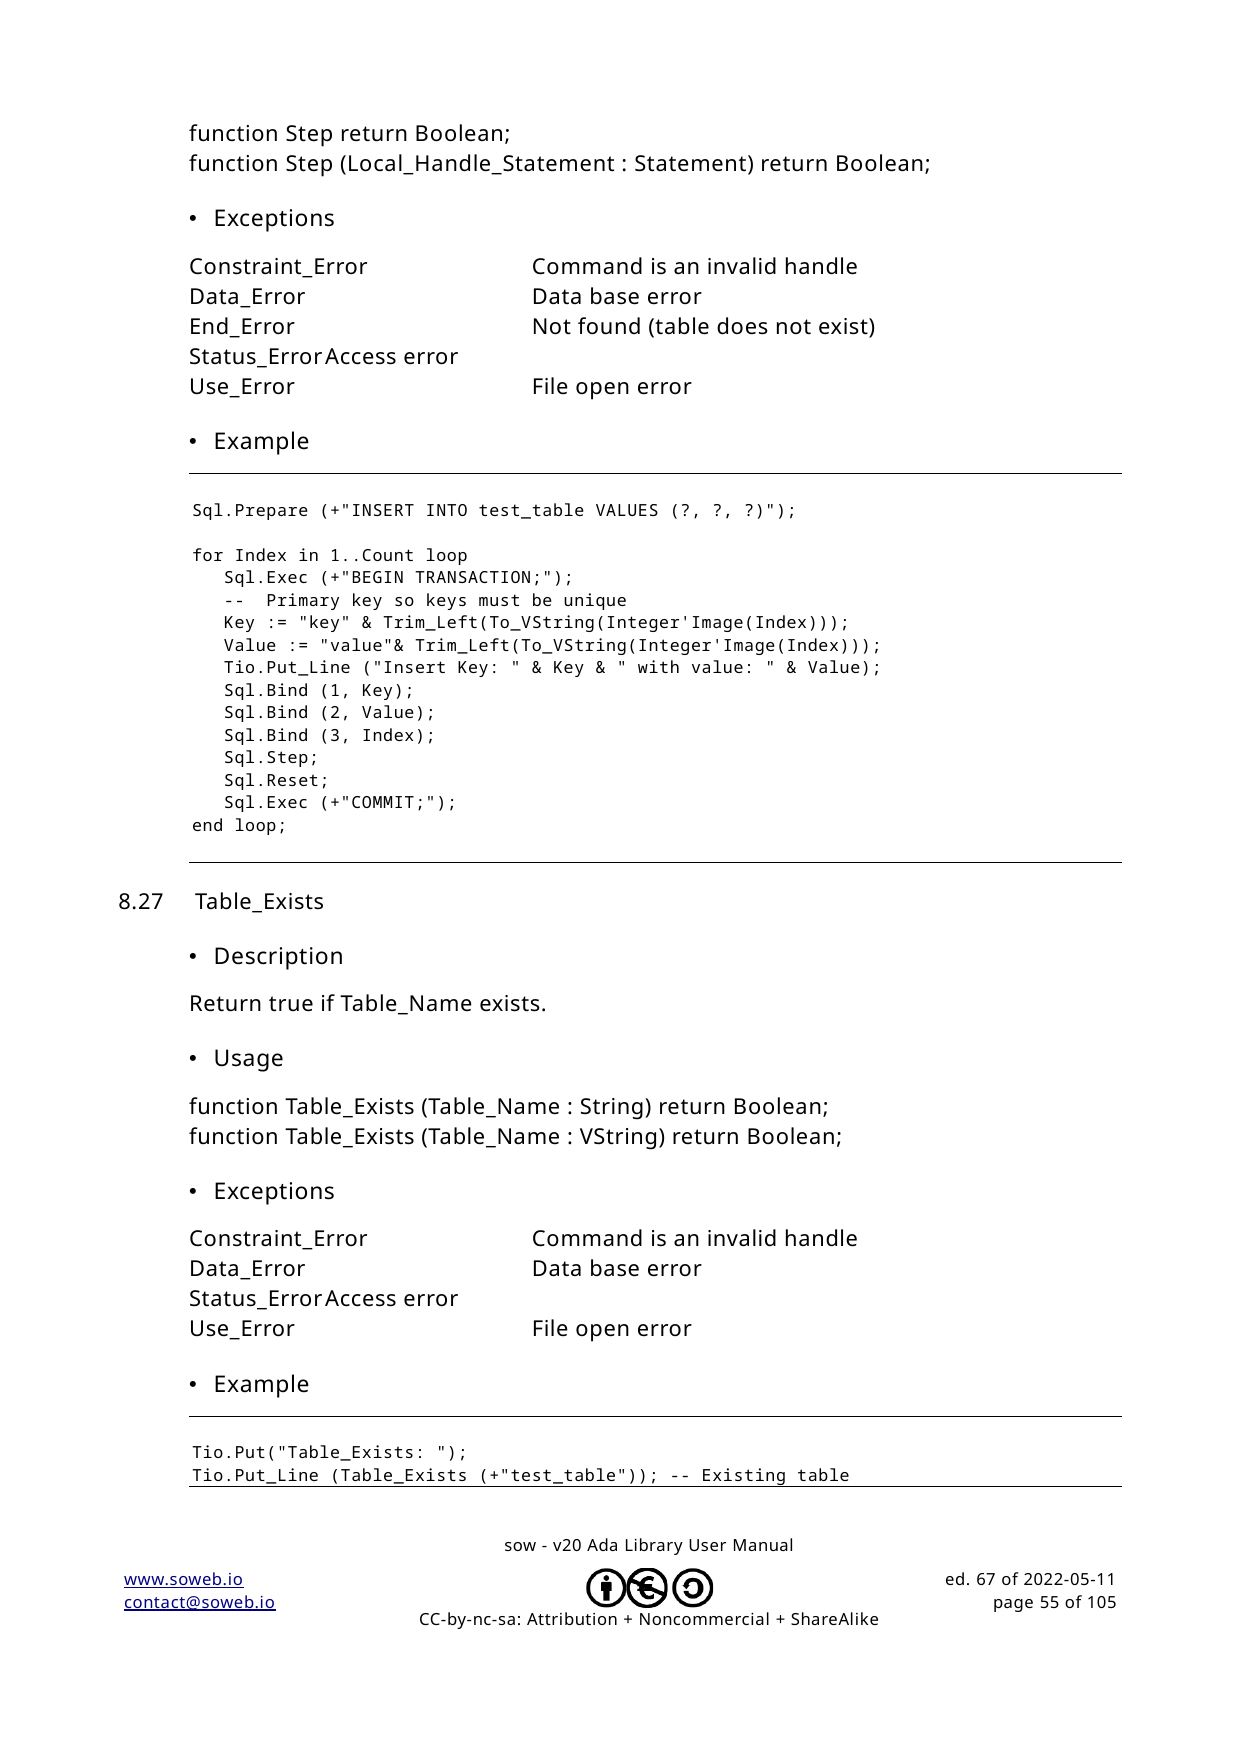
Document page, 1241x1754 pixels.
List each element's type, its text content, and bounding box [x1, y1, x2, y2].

list Sql.Prepare (+"INSERT INTO test_table VALUES (?, ?, ?)"); [189, 474, 1122, 521]
list Sql.Bind (2, Value); [189, 698, 1122, 721]
list -- Primary key so keys must be unique [189, 586, 1122, 608]
text Data_Error Data base error [189, 281, 1122, 311]
text Use_Error File open error [189, 1313, 1122, 1343]
text Return true if Table_Name exists. [189, 988, 1122, 1018]
list Value := "value"& Trim_Left(To_VString(Integer'Image(Index))); [189, 631, 1122, 653]
list Sql.Bind (3, Index); [189, 721, 1122, 743]
subtitle Description [189, 939, 1122, 970]
list Sql.Exec (+"COMMIT;"); [189, 788, 1122, 811]
list Key := "key" & Trim_Left(To_VString(Integer'Image(Index))); [189, 608, 1122, 631]
subtitle Example [189, 424, 1122, 456]
list Sql.Exec (+"BEGIN TRANSACTION;"); [189, 563, 1122, 586]
list Tio.Put_Line ("Insert Key: " & Key & " with value: " & Value); [189, 653, 1122, 676]
list Tio.Put_Line (Table_Exists (+"test_table")); -- Existing table [189, 1461, 1122, 1486]
picture [672, 1568, 714, 1608]
list Sql.Step; [189, 743, 1122, 766]
text Constraint_Error Command is an invalid handle [189, 1223, 1122, 1253]
text function Table_Exists (Table_Name : VString) return Boolean; [189, 1121, 1122, 1151]
text Use_Error File open error [189, 371, 1122, 401]
text End_Error Not found (table does not exist) [189, 311, 1122, 341]
text Status_Error Access error [189, 1283, 1122, 1313]
list end loop; [189, 811, 1122, 862]
text function Step return Boolean; [189, 118, 1122, 148]
picture [585, 1568, 668, 1608]
text function Step (Local_Handle_Statement : Statement) return Boolean; [189, 148, 1122, 178]
text Constraint_Error Command is an invalid handle [189, 251, 1122, 281]
subtitle Table_Exists [118, 886, 1122, 916]
list for Index in 1..Count loop [189, 541, 1122, 563]
subtitle Exceptions [189, 202, 1122, 233]
list Sql.Reset; [189, 766, 1122, 788]
text function Table_Exists (Table_Name : String) return Boolean; [189, 1091, 1122, 1121]
text Data_Error Data base error [189, 1253, 1122, 1283]
subtitle Example [189, 1367, 1122, 1398]
list Tio.Put("Table_Exists: "); [189, 1438, 1122, 1461]
subtitle Exceptions [189, 1174, 1122, 1206]
subtitle Usage [189, 1042, 1122, 1073]
list Sql.Bind (1, Key); [189, 676, 1122, 698]
text Status_Error Access error [189, 341, 1122, 371]
